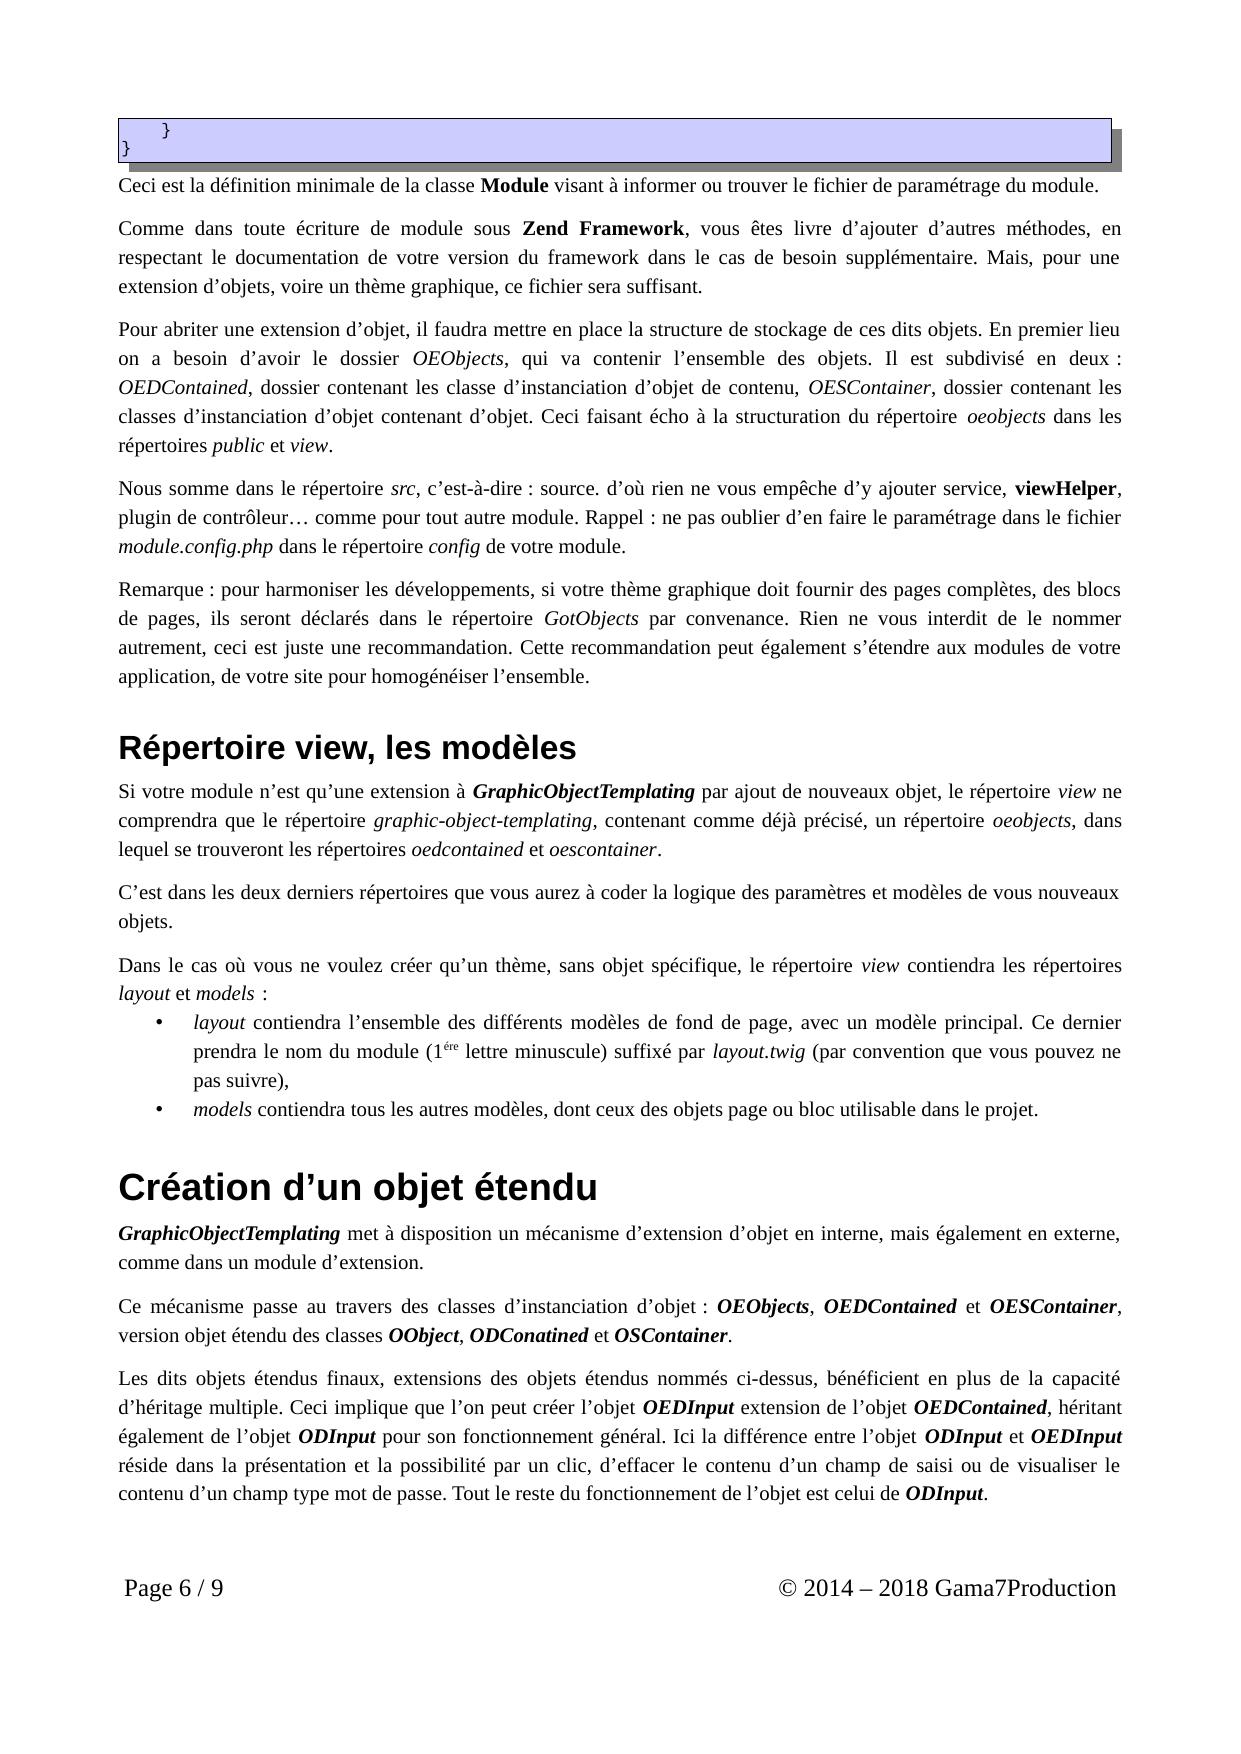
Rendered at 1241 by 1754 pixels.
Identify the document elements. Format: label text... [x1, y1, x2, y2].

text Les dits objets étendus finaux, extensions des objets étendus nommés ci-dessus, bénéficient en plus de la capacité d’héritage multiple. Ceci implique que l’on peut créer l’objet OEDInput extension de l’objet OEDContained, héritant également de l’objet ODInput pour son fonctionnement général. Ici la différence entre l’objet ODInput et OEDInput réside dans la présentation et la possibilité par un clic, d’effacer le contenu d’un champ de saisi ou de visualiser le contenu d’un champ type mot de passe. Tout le reste du fonctionnement de l’objet est celui de ODInput. [118, 1366, 1122, 1505]
text Pour abriter une extension d’objet, il faudra mettre en place la structure de stockage de ces dits objets. En premier lieu on a besoin d’avoir le dossier OEObjects, qui va contenir l’ensemble des objets. Il est subdivisé en deux : OEDContained, dossier contenant les classe d’instanciation d’objet de contenu, OESContainer, dossier contenant les classes d’instanciation d’objet contenant d’objet. Ceci faisant écho à la structuration du répertoire oeobjects dans les répertoires public et view. [118, 317, 1122, 457]
text C’est dans les deux derniers répertoires que vous aurez à coder la logique des paramètres et modèles de vous nouveaux objets. [118, 880, 1122, 933]
text GraphicObjectTemplating met à disposition un mécanisme d’extension d’objet en interne, mais également en externe, comme dans un module d’extension. [118, 1221, 1122, 1274]
text Dans le cas où vous ne voulez créer qu’un thème, sans objet spécifique, le répertoire view contiendra les répertoires layout et models : [118, 952, 1122, 1005]
subtitle Création d’un objet étendu [118, 1165, 1122, 1209]
text Ce mécanisme passe au travers des classes d’instanciation d’objet : OEObjects, OEDContained et OESContainer, version objet étendu des classes OObject, ODConatined et OSContainer. [118, 1294, 1122, 1347]
list layout contiendra l’ensemble des différents modèles de fond de page, avec un modèle principal. Ce dernier prendra le nom du module (1ére lettre minuscule) suffixé par layout.twig (par convention que vous pouvez ne pas suivre), [156, 1010, 1122, 1092]
text Remarque : pour harmoniser les développements, si votre thème graphique doit fournir des pages complètes, des blocs de pages, ils seront déclarés dans le répertoire GotObjects par convenance. Rien ne vous interdit de le nommer autrement, ceci est juste une recommandation. Cette recommandation peut également s’étendre aux modules de votre application, de votre site pour homogénéiser l’ensemble. [118, 577, 1122, 688]
text } [119, 137, 1111, 162]
text Nous somme dans le répertoire src, c’est-à-dire : source. d’où rien ne vous empêche d’y ajouter service, viewHelper, plugin de contrôleur… comme pour tout autre module. Rappel : ne pas oublier d’en faire le paramétrage dans le fichier module.config.php dans le répertoire config de votre module. [118, 476, 1122, 558]
text Si votre module n’est qu’une extension à GraphicObjectTemplating par ajout de nouveaux objet, le répertoire view ne comprendra que le répertoire graphic-object-templating, contenant comme déjà précisé, un répertoire oeobjects, dans lequel se trouveront les répertoires oedcontained et oescontainer. [118, 779, 1122, 861]
text } [119, 119, 1111, 137]
text Ceci est la définition minimale de la classe Module visant à informer ou trouver le fichier de paramétrage du module. [118, 172, 1122, 197]
subtitle Répertoire view, les modèles [118, 728, 1122, 767]
list models contiendra tous les autres modèles, dont ceux des objets page ou bloc utilisable dans le projet. [156, 1097, 1122, 1121]
text Comme dans toute écriture de module sous Zend Framework, vous êtes livre d’ajouter d’autres méthodes, en respectant le documentation de votre version du framework dans le cas de besoin supplémentaire. Mais, pour une extension d’objets, voire un thème graphique, ce fichier sera suffisant. [118, 216, 1122, 298]
